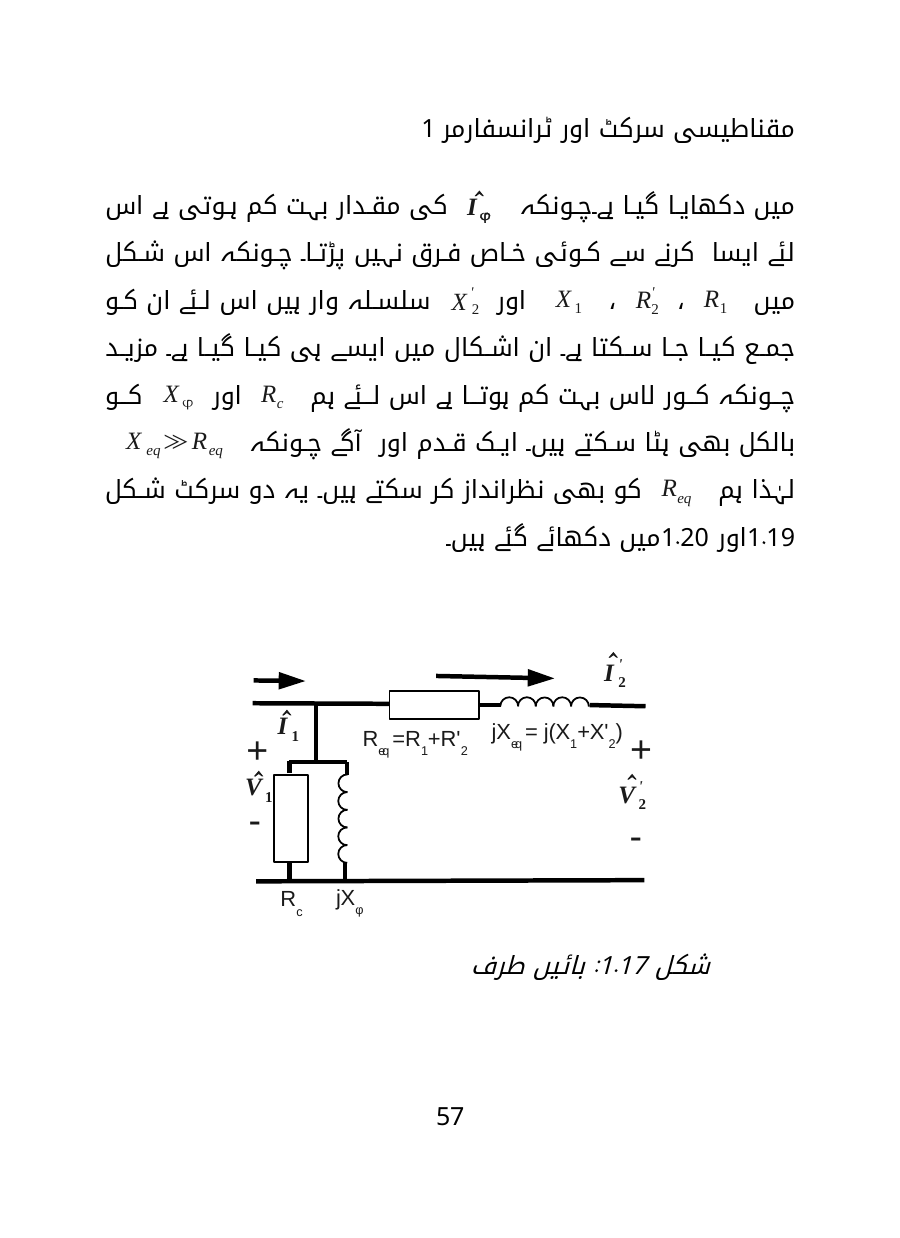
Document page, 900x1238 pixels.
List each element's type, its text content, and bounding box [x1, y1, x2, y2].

text شکل 1.17: بائیں طرف [190, 633, 710, 989]
text اگر ہم شکل1.16میںاورکو بائیں یا دائیں طرف لے جائیں تو ہمیں جو سرکٹ ملتا ہے وہ شکل 1.17 اور 1.18 میں دکھایا گیا ہے۔چونکہ کی مقدار بہت کم ہوتی ہے اس لئے ایسا کرنے سے کوئی خاص فرق نہیں پڑتا۔ چونکہ اس شکل میں ،، اورسلسلہ وار ہیں اس لئے ان کو جمع کیا جا سکتا ہے۔ ان اشکال میں ایسے ہی کیا گیا ہے۔ مزید چونکہ کور لاس بہت کم ہوتا ہے اس لئے ہم اورکو بالکل بھی ہٹا سکتے ہیں۔ ایک قدم اور آگے چونکہ لہٰذا ہم کو بھی نظرانداز کر سکتے ہیں۔ یہ دو سرکٹ شکل 1.19اور 1.20میں دکھائے گئے ہیں۔ [105, 182, 795, 562]
